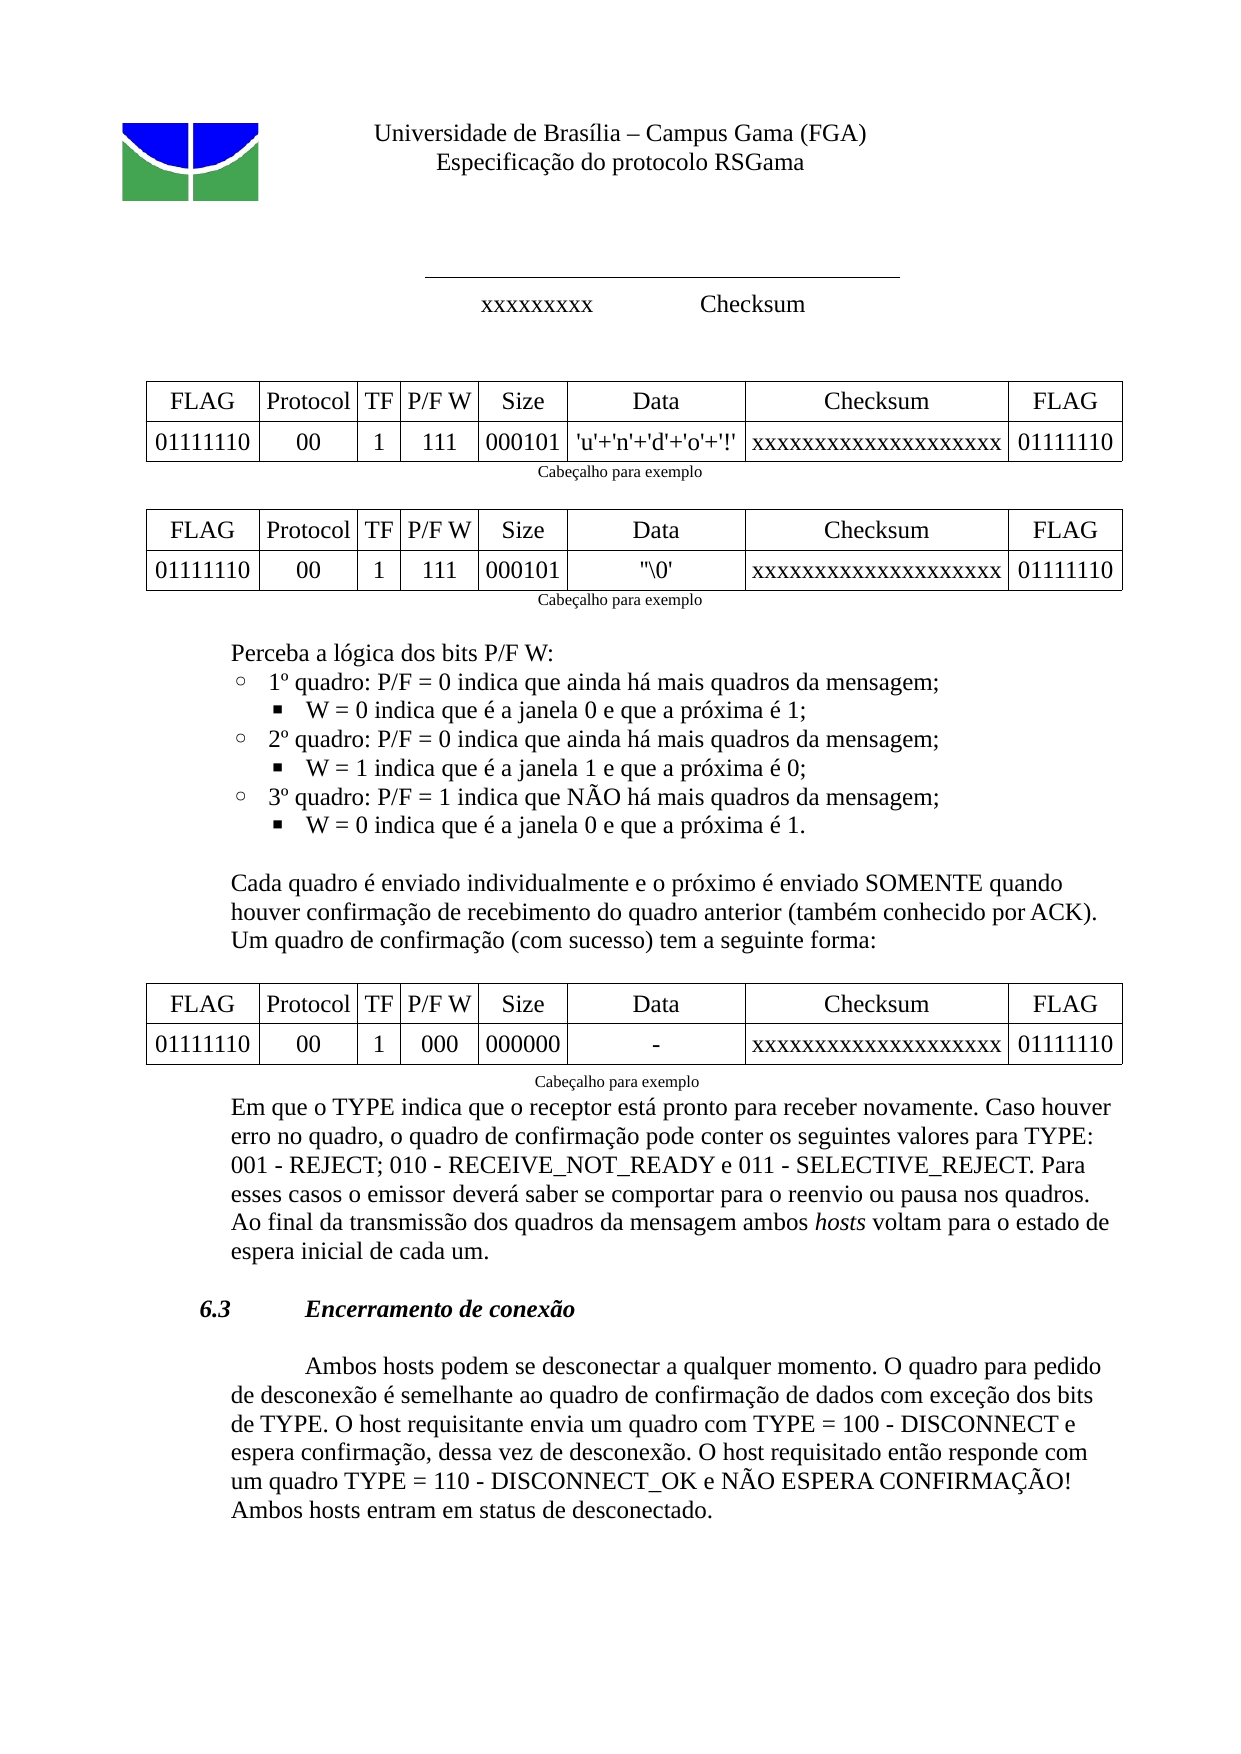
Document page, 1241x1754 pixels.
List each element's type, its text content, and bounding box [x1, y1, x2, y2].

list Ambos hosts podem se desconectar a qualquer momento. O quadro para pedido de desconexão é semelhante ao quadro de confirmação de dados com exceção dos bits de TYPE. O host requisitante envia um quadro com TYPE = 100 - DISCONNECT e espera confirmação, dessa vez de desconexão. O host requisitado então responde com um quadro TYPE = 110 - DISCONNECT_OK e NÃO ESPERA CONFIRMAÇÃO! Ambos hosts entram em status de desconectado. [193, 1351, 1122, 1524]
table_header Data [568, 984, 745, 1023]
table_header Protocol [260, 510, 357, 549]
table_header Checksum [746, 984, 1008, 1023]
table_header Protocol [260, 984, 357, 1023]
list Encerramento de conexão [193, 1294, 1122, 1322]
table_header P/F W [401, 382, 478, 421]
list Cada quadro é enviado individualmente e o próximo é enviado SOMENTE quando houver confirmação de recebimento do quadro anterior (também conhecido por ACK). Um quadro de confirmação (com sucesso) tem a seguinte forma: [193, 868, 1122, 954]
text Cabeçalho para exemplo [118, 590, 1122, 609]
table_cell 111 [401, 551, 478, 590]
table_header Checksum [746, 510, 1008, 549]
table_cell Checksum [599, 283, 906, 323]
table_cell 111 [401, 422, 478, 461]
list W = 0 indica que é a janela 0 e que a próxima é 1. [268, 810, 1122, 839]
table_cell 00 [260, 551, 357, 590]
table_header Size [479, 510, 567, 549]
table_cell 000101 [479, 551, 567, 590]
table_cell xxxxxxxxx [419, 283, 599, 323]
table_header FLAG [147, 382, 259, 421]
table_cell 01111110 [147, 1024, 259, 1063]
text Cabeçalho para exemplo [118, 461, 1122, 481]
table_cell 1 [358, 1024, 400, 1063]
picture [122, 123, 259, 201]
table_header Size [479, 382, 567, 421]
table_cell 000000 [479, 1024, 567, 1063]
table_cell 1 [358, 551, 400, 590]
list W = 0 indica que é a janela 0 e que a próxima é 1; [268, 695, 1122, 724]
list W = 1 indica que é a janela 1 e que a próxima é 0; [268, 753, 1122, 782]
table_cell xxxxxxxxxxxxxxxxxxxx [746, 551, 1008, 590]
list 1º quadro: P/F = 0 indica que ainda há mais quadros da mensagem; [231, 667, 1122, 695]
table_cell [419, 234, 906, 283]
table_header Size [479, 984, 567, 1023]
table_header [375, 234, 419, 323]
table_cell 00 [260, 422, 357, 461]
table_cell xxxxxxxxxxxxxxxxxxxx [746, 422, 1008, 461]
list Em que o TYPE indica que o receptor está pronto para receber novamente. Caso houver erro no quadro, o quadro de confirmação pode conter os seguintes valores para TYPE: 001 - REJECT; 010 - RECEIVE_NOT_READY e 011 - SELECTIVE_REJECT. Para esses casos o emissor deverá saber se comportar para o reenvio ou pausa nos quadros. [193, 1092, 1122, 1207]
table_header Checksum [746, 382, 1008, 421]
table_cell xxxxxxxxxxxxxxxxxxxx [746, 1024, 1008, 1063]
table_header Protocol [260, 382, 357, 421]
table_cell 01111110 [1009, 551, 1122, 590]
table_cell 00 [260, 1024, 357, 1063]
table_header FLAG [1009, 382, 1122, 421]
table_header P/F W [401, 984, 478, 1023]
table_header FLAG [1009, 984, 1122, 1023]
list 2º quadro: P/F = 0 indica que ainda há mais quadros da mensagem; [231, 724, 1122, 753]
list Ao final da transmissão dos quadros da mensagem ambos hosts voltam para o estado de espera inicial de cada um. [193, 1207, 1122, 1265]
list 3º quadro: P/F = 1 indica que NÃO há mais quadros da mensagem; [231, 782, 1122, 810]
table_header TF [358, 382, 400, 421]
table_cell - [568, 1024, 745, 1063]
table_header FLAG [1009, 510, 1122, 549]
table_cell 01111110 [1009, 1024, 1122, 1063]
text Cabeçalho para exemplo [118, 1064, 1122, 1092]
table_header FLAG [147, 984, 259, 1023]
table_cell 000 [401, 1024, 478, 1063]
table_cell ''\0' [568, 551, 745, 590]
table_header P/F W [401, 510, 478, 549]
table_cell 'u'+'n'+'d'+'o'+'!' [568, 422, 745, 461]
table_header TF [358, 510, 400, 549]
table_header Data [568, 510, 745, 549]
table_header TF [358, 984, 400, 1023]
table_cell 1 [358, 422, 400, 461]
table_cell 01111110 [1009, 422, 1122, 461]
table_header FLAG [147, 510, 259, 549]
table_cell 01111110 [147, 551, 259, 590]
list Perceba a lógica dos bits P/F W: [193, 638, 1122, 667]
table_header Data [568, 382, 745, 421]
table_cell 000101 [479, 422, 567, 461]
table_cell 01111110 [147, 422, 259, 461]
